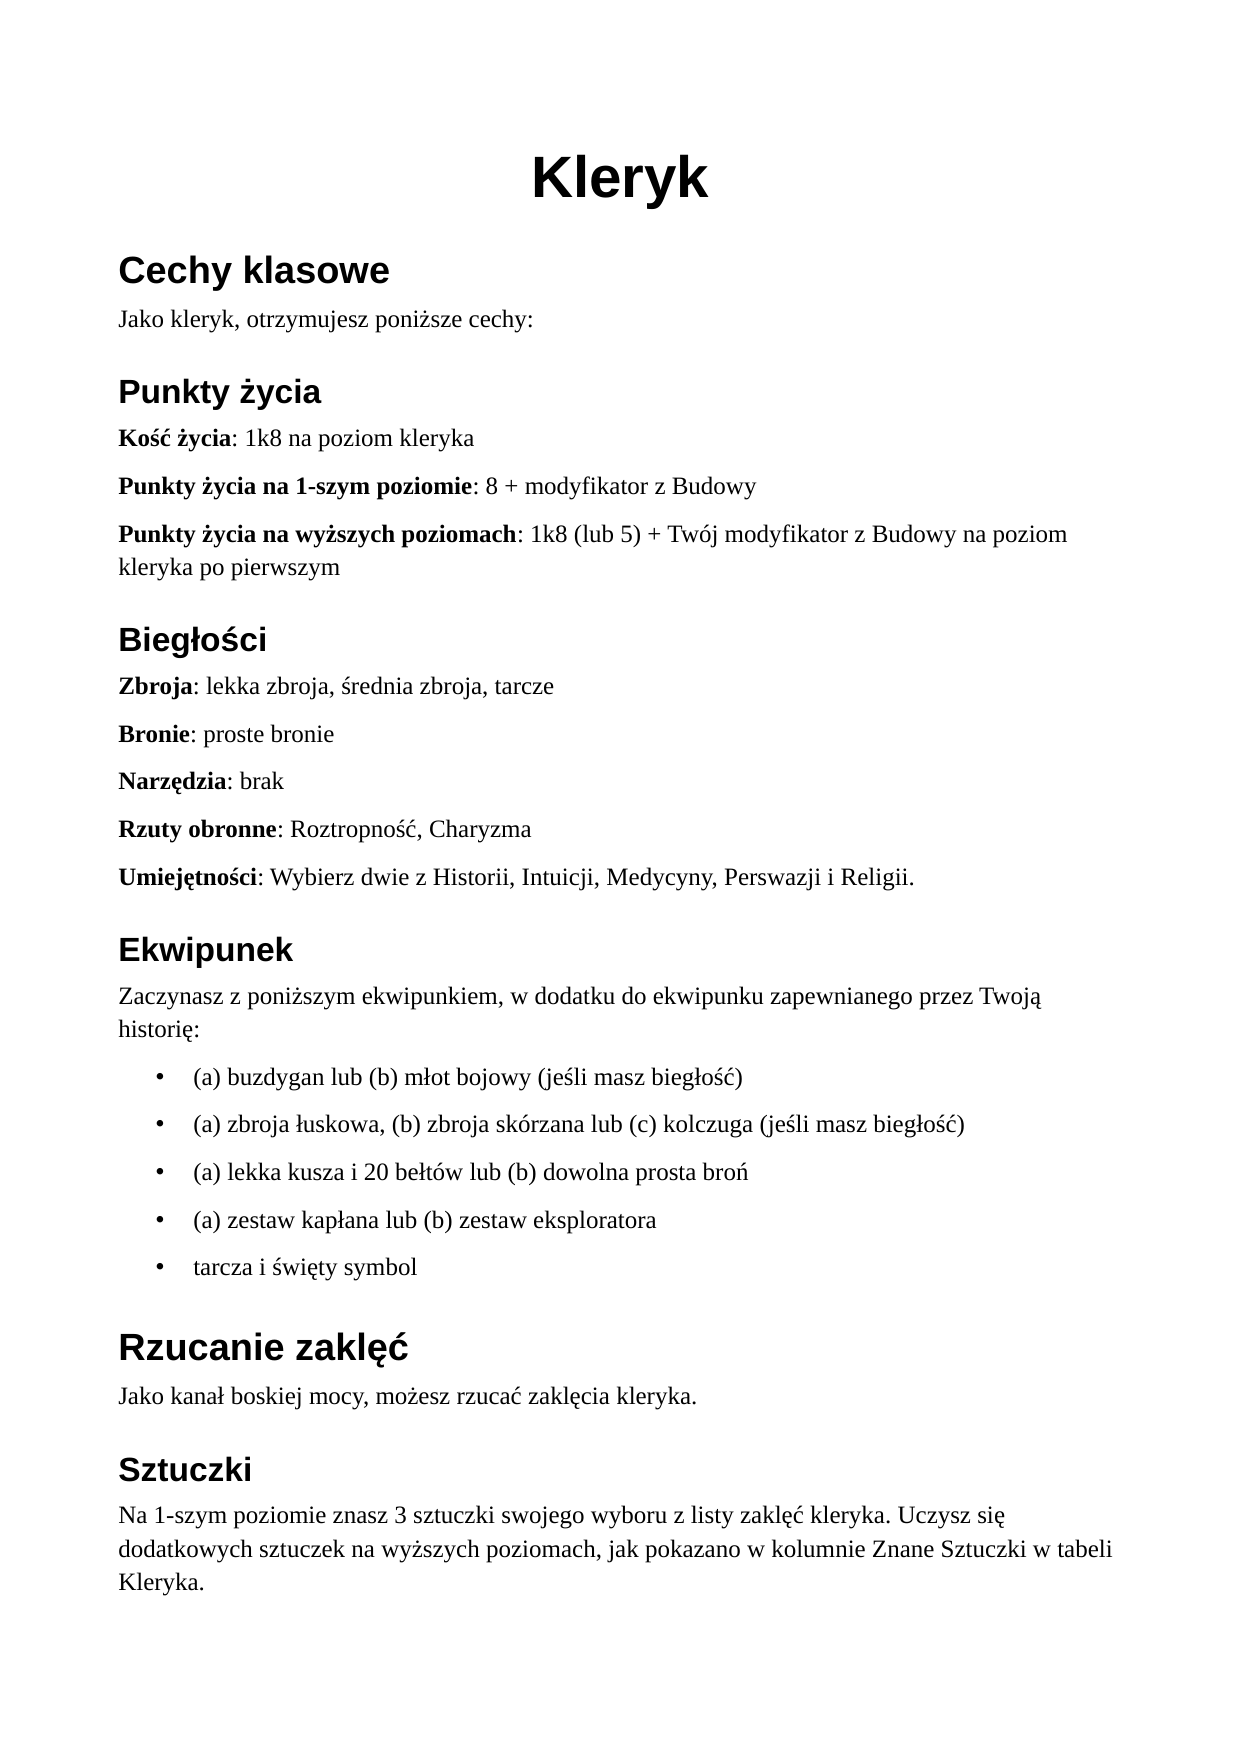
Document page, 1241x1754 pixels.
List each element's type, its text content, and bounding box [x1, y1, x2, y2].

text Kość życia: 1k8 na poziom kleryka [118, 423, 1122, 452]
list (a) zbroja łuskowa, (b) zbroja skórzana lub (c) kolczuga (jeśli masz biegłość) [156, 1109, 1122, 1138]
text Punkty życia na wyższych poziomach: 1k8 (lub 5) + Twój modyfikator z Budowy na poziom kleryka po pierwszym [118, 519, 1122, 580]
text Na 1-szym poziomie znasz 3 sztuczki swojego wyboru z listy zaklęć kleryka. Uczysz się dodatkowych sztuczek na wyższych poziomach, jak pokazano w kolumnie Znane Sztuczki w tabeli Kleryka. [118, 1501, 1122, 1595]
text Punkty życia na 1-szym poziomie: 8 + modyfikator z Budowy [118, 471, 1122, 500]
text Bronie: proste bronie [118, 719, 1122, 748]
text Umiejętności: Wybierz dwie z Historii, Intuicji, Medycyny, Perswazji i Religii. [118, 862, 1122, 890]
text Rzuty obronne: Roztropność, Charyzma [118, 814, 1122, 843]
subtitle Biegłości [118, 620, 1122, 659]
subtitle Cechy klasowe [118, 248, 1122, 291]
text Narzędzia: brak [118, 766, 1122, 795]
subtitle Punkty życia [118, 372, 1122, 411]
title Kleryk [118, 143, 1122, 210]
list (a) zestaw kapłana lub (b) zestaw eksploratora [156, 1205, 1122, 1233]
list (a) lekka kusza i 20 bełtów lub (b) dowolna prosta broń [156, 1157, 1122, 1186]
subtitle Rzucanie zaklęć [118, 1325, 1122, 1368]
list tarcza i święty symbol [156, 1252, 1122, 1281]
text Jako kleryk, otrzymujesz poniższe cechy: [118, 304, 1122, 333]
subtitle Ekwipunek [118, 930, 1122, 969]
text Zaczynasz z poniższym ekwipunkiem, w dodatku do ekwipunku zapewnianego przez Twoją historię: [118, 981, 1122, 1043]
subtitle Sztuczki [118, 1449, 1122, 1488]
text Zbroja: lekka zbroja, średnia zbroja, tarcze [118, 671, 1122, 700]
list (a) buzdygan lub (b) młot bojowy (jeśli masz biegłość) [156, 1062, 1122, 1091]
text Jako kanał boskiej mocy, możesz rzucać zaklęcia kleryka. [118, 1381, 1122, 1410]
